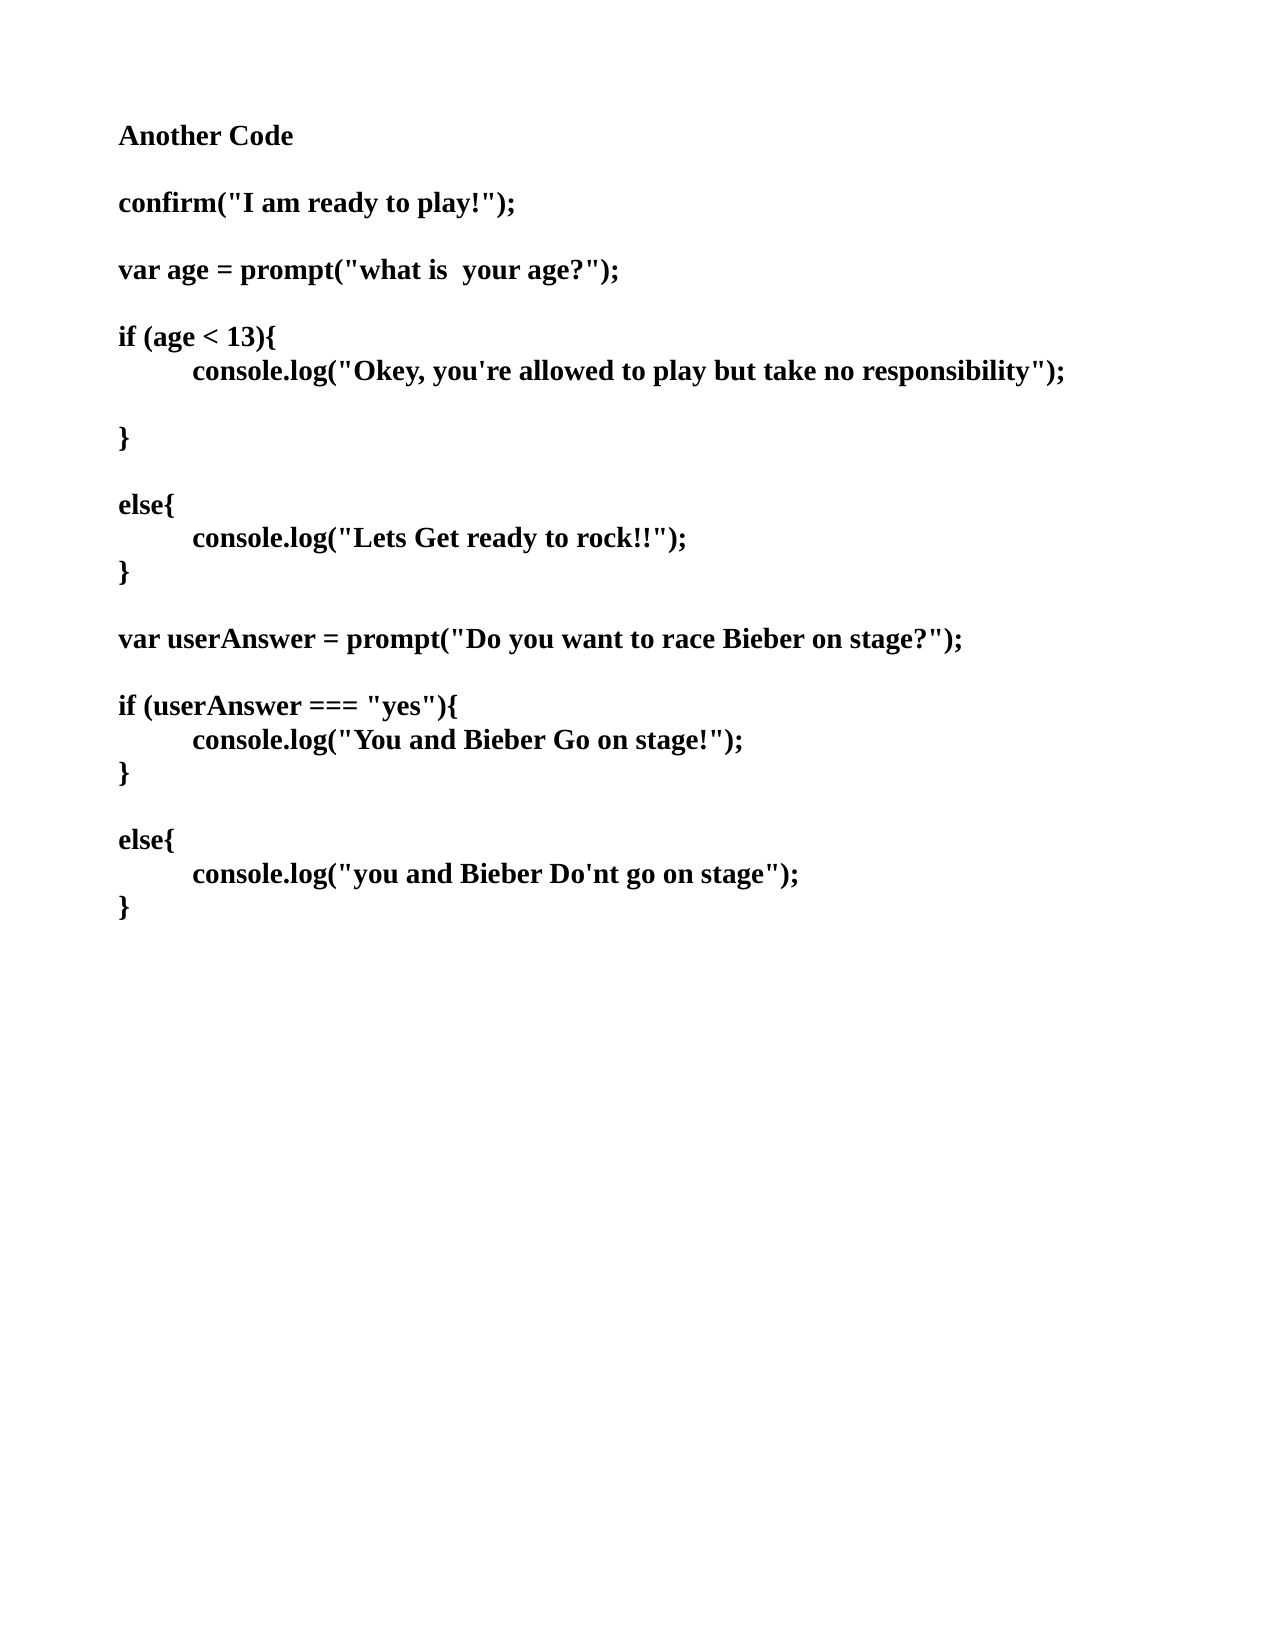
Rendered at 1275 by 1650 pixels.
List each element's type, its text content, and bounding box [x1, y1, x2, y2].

text } [118, 420, 1157, 453]
text if (age < 13){ [118, 319, 1157, 353]
text if (userAnswer === "yes"){ [118, 688, 1157, 722]
text var userAnswer = prompt("Do you want to race Bieber on stage?"); [118, 621, 1157, 655]
text else{ [118, 487, 1157, 521]
text } [118, 554, 1157, 588]
text console.log("Okey, you're allowed to play but take no responsibility"); [118, 353, 1157, 386]
text console.log("Lets Get ready to rock!!"); [118, 521, 1157, 554]
text Another Code [118, 118, 1157, 152]
text console.log("You and Bieber Go on stage!"); [118, 722, 1157, 755]
text } [118, 889, 1157, 923]
text else{ [118, 822, 1157, 856]
text console.log("you and Bieber Do'nt go on stage"); [118, 856, 1157, 889]
text confirm("I am ready to play!"); [118, 185, 1157, 219]
text } [118, 755, 1157, 789]
text var age = prompt("what is your age?"); [118, 252, 1157, 286]
